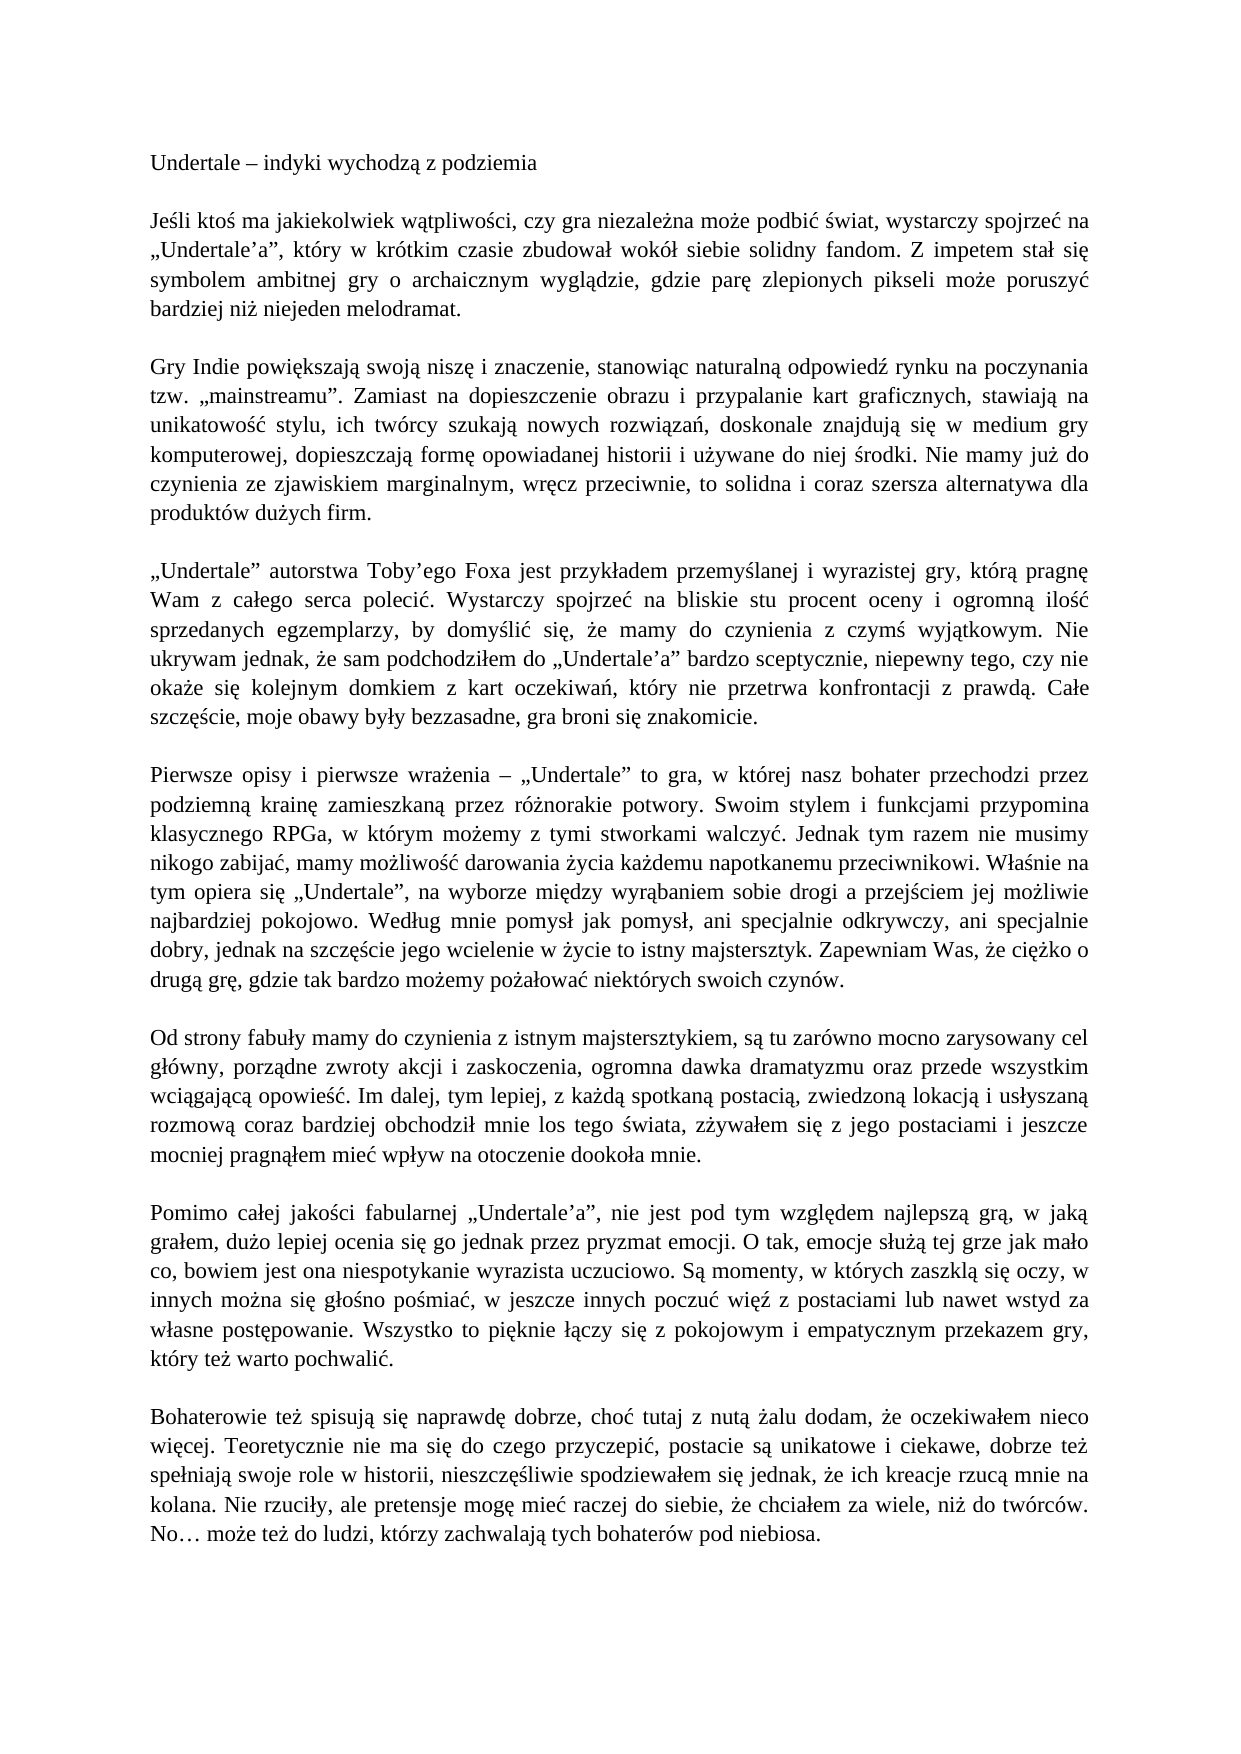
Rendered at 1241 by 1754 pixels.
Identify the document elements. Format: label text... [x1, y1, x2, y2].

text Od strony fabuły mamy do czynienia z istnym majstersztykiem, są tu zarówno mocno zarysowany cel główny, porządne zwroty akcji i zaskoczenia, ogromna dawka dramatyzmu oraz przede wszystkim wciągającą opowieść. Im dalej, tym lepiej, z każdą spotkaną postacią, zwiedzoną lokacją i usłyszaną rozmową coraz bardziej obchodził mnie los tego świata, zżywałem się z jego postaciami i jeszcze mocniej pragnąłem mieć wpływ na otoczenie dookoła mnie. [150, 1025, 1091, 1167]
text Pierwsze opisy i pierwsze wrażenia – „Undertale” to gra, w której nasz bohater przechodzi przez podziemną krainę zamieszkaną przez różnorakie potwory. Swoim stylem i funkcjami przypomina klasycznego RPGa, w którym możemy z tymi stworkami walczyć. Jednak tym razem nie musimy nikogo zabijać, mamy możliwość darowania życia każdemu napotkanemu przeciwnikowi. Właśnie na tym opiera się „Undertale”, na wyborze między wyrąbaniem sobie drogi a przejściem jej możliwie najbardziej pokojowo. Według mnie pomysł jak pomysł, ani specjalnie odkrywczy, ani specjalnie dobry, jednak na szczęście jego wcielenie w życie to istny majstersztyk. Zapewniam Was, że ciężko o drugą grę, gdzie tak bardzo możemy pożałować niektórych swoich czynów. [150, 762, 1091, 992]
text Undertale – indyki wychodzą z podziemia [150, 150, 1091, 175]
text Jeśli ktoś ma jakiekolwiek wątpliwości, czy gra niezależna może podbić świat, wystarczy spojrzeć na „Undertale’a”, który w krótkim czasie zbudował wokół siebie solidny fandom. Z impetem stał się symbolem ambitnej gry o archaicznym wyglądzie, gdzie parę zlepionych pikseli może poruszyć bardziej niż niejeden melodramat. [150, 208, 1091, 321]
text Gry Indie powiększają swoją niszę i znaczenie, stanowiąc naturalną odpowiedź rynku na poczynania tzw. „mainstreamu”. Zamiast na dopieszczenie obrazu i przypalanie kart graficznych, stawiają na unikatowość stylu, ich twórcy szukają nowych rozwiązań, doskonale znajdują się w medium gry komputerowej, dopieszczają formę opowiadanej historii i używane do niej środki. Nie mamy już do czynienia ze zjawiskiem marginalnym, wręcz przeciwnie, to solidna i coraz szersza alternatywa dla produktów dużych firm. [150, 354, 1091, 525]
text Pomimo całej jakości fabularnej „Undertale’a”, nie jest pod tym względem najlepszą grą, w jaką grałem, dużo lepiej ocenia się go jednak przez pryzmat emocji. O tak, emocje służą tej grze jak mało co, bowiem jest ona niespotykanie wyrazista uczuciowo. Są momenty, w których zaszklą się oczy, w innych można się głośno pośmiać, w jeszcze innych poczuć więź z postaciami lub nawet wstyd za własne postępowanie. Wszystko to pięknie łączy się z pokojowym i empatycznym przekazem gry, który też warto pochwalić. [150, 1200, 1091, 1371]
text Bohaterowie też spisują się naprawdę dobrze, choć tutaj z nutą żalu dodam, że oczekiwałem nieco więcej. Teoretycznie nie ma się do czego przyczepić, postacie są unikatowe i ciekawe, dobrze też spełniają swoje role w historii, nieszczęśliwie spodziewałem się jednak, że ich kreacje rzucą mnie na kolana. Nie rzuciły, ale pretensje mogę mieć raczej do siebie, że chciałem za wiele, niż do twórców. No… może też do ludzi, którzy zachwalają tych bohaterów pod niebiosa. [150, 1404, 1091, 1546]
text „Undertale” autorstwa Toby’ego Foxa jest przykładem przemyślanej i wyrazistej gry, którą pragnę Wam z całego serca polecić. Wystarczy spojrzeć na bliskie stu procent oceny i ogromną ilość sprzedanych egzemplarzy, by domyślić się, że mamy do czynienia z czymś wyjątkowym. Nie ukrywam jednak, że sam podchodziłem do „Undertale’a” bardzo sceptycznie, niepewny tego, czy nie okaże się kolejnym domkiem z kart oczekiwań, który nie przetrwa konfrontacji z prawdą. Całe szczęście, moje obawy były bezzasadne, gra broni się znakomicie. [150, 558, 1091, 729]
